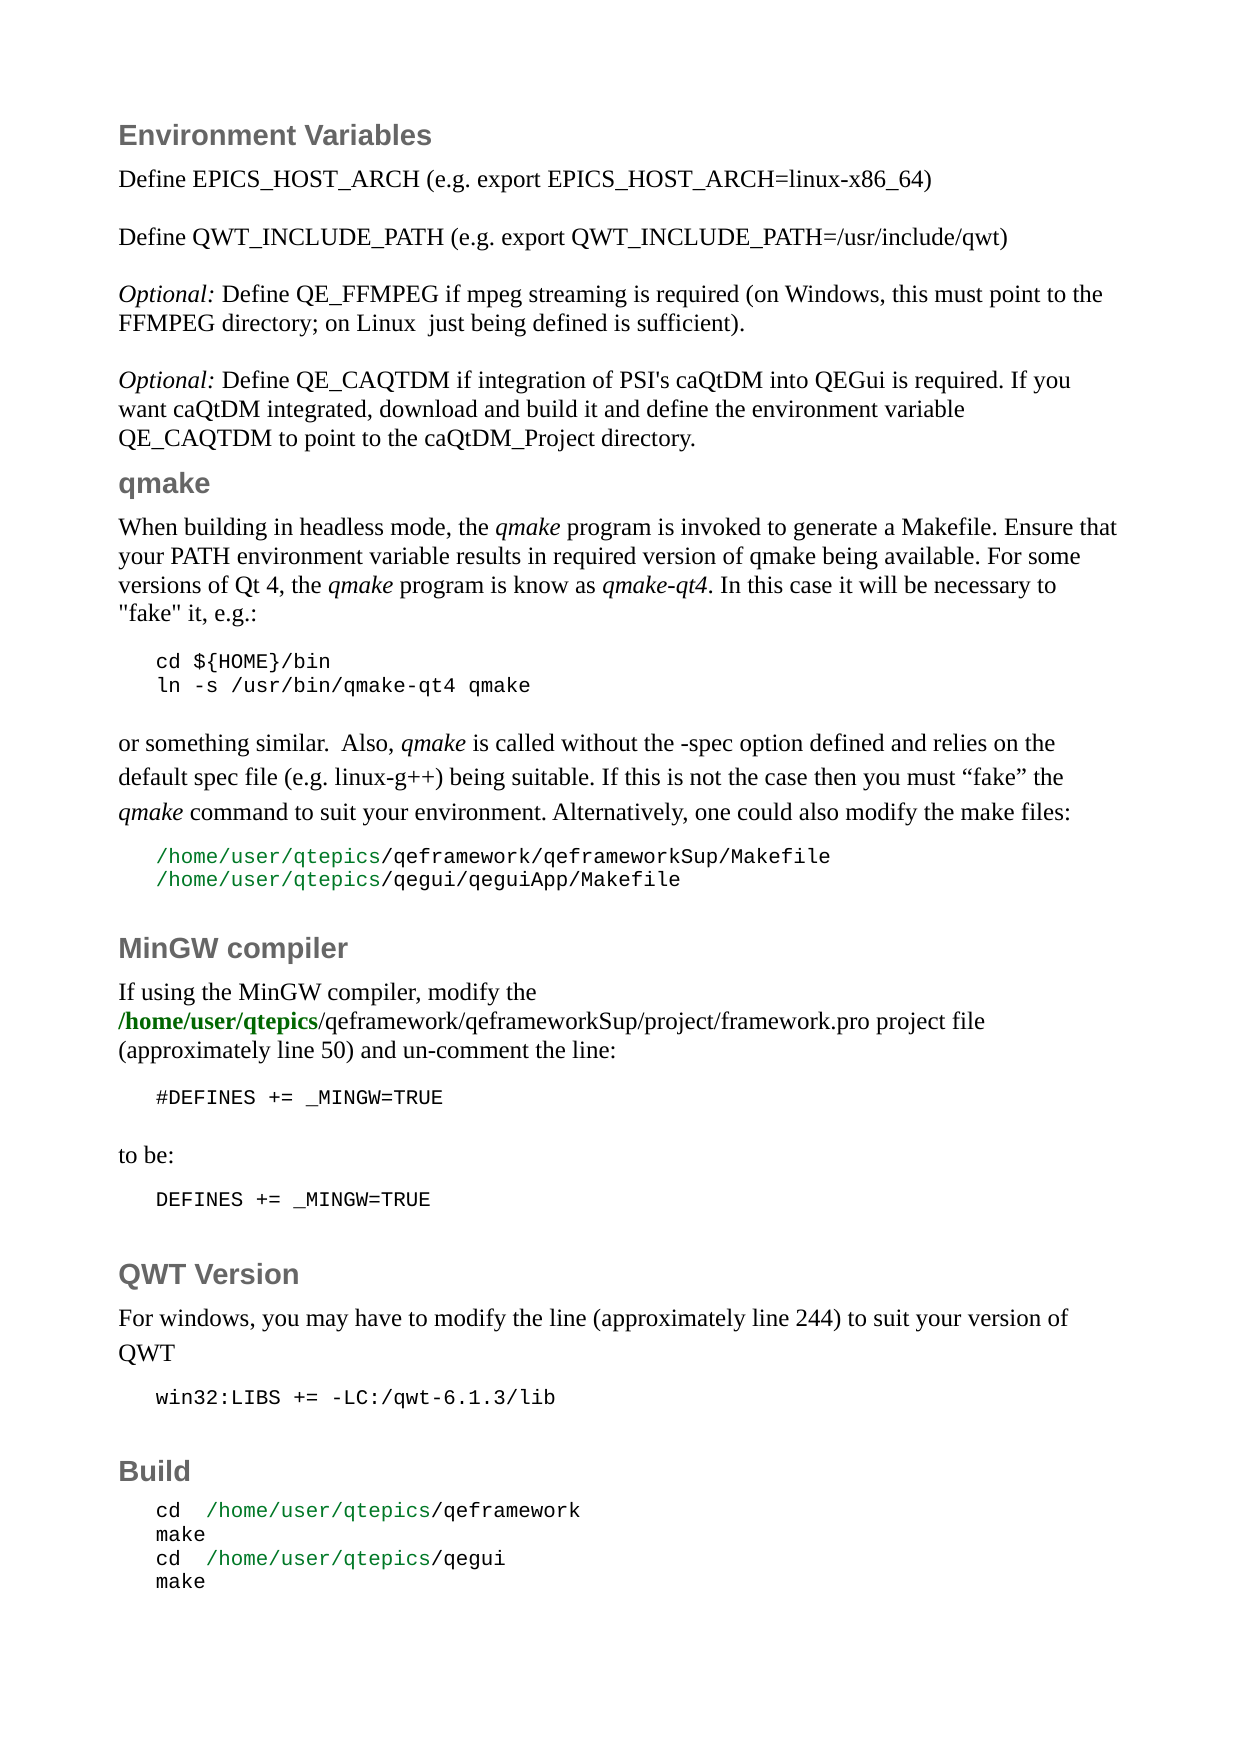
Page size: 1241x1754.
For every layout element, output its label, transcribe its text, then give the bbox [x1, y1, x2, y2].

text /home/user/qtepics/qeframework/qeframeworkSup/Makefile [118, 846, 1122, 869]
text or something similar. Also, qmake is called without the -spec option defined and relies on the default spec file (e.g. linux-g++) being suitable. If this is not the case then you must “fake” the qmake command to suit your environment. Alternatively, one could also modify the make files: [118, 728, 1122, 825]
text make [118, 1571, 1122, 1619]
subtitle Environment Variables [118, 118, 1122, 152]
text win32:LIBS += -LC:/qwt-6.1.3/lib [118, 1387, 1122, 1410]
text DEFINES += _MINGW=TRUE [118, 1189, 1122, 1213]
text #DEFINES += _MINGW=TRUE [118, 1063, 1122, 1111]
text make [118, 1524, 1122, 1548]
text cd /home/user/qtepics/qegui [118, 1548, 1122, 1571]
text For windows, you may have to modify the line (approximately line 244) to suit your version of QWT [118, 1303, 1122, 1366]
text /home/user/qtepics/qegui/qeguiApp/Makefile [118, 869, 1122, 893]
text If using the MinGW compiler, modify the /home/user/qtepics/qeframework/qeframeworkSup/project/framework.pro project file (approximately line 50) and un-comment the line: [118, 977, 1122, 1063]
subtitle Build [118, 1454, 1122, 1488]
text When building in headless mode, the qmake program is invoked to generate a Makefile. Ensure that your PATH environment variable results in required version of qmake being available. For some versions of Qt 4, the qmake program is know as qmake-qt4. In this case it will be necessary to "fake" it, e.g.: [118, 512, 1122, 627]
text to be: [118, 1140, 1122, 1169]
text cd ${HOME}/bin [118, 651, 1122, 674]
text cd /home/user/qtepics/qeframework [118, 1500, 1122, 1524]
text ln -s /usr/bin/qmake-qt4 qmake [118, 674, 1122, 698]
subtitle QWT Version [118, 1257, 1122, 1291]
subtitle MinGW compiler [118, 931, 1122, 965]
text Define EPICS_HOST_ARCH (e.g. export EPICS_HOST_ARCH=linux-x86_64) Define QWT_INCLUDE_PATH (e.g. export QWT_INCLUDE_PATH=/usr/include/qwt) Optional: Define QE_FFMPEG if mpeg streaming is required (on Windows, this must point to the FFMPEG directory; on Linux just being defined is sufficient). Optional: Define QE_CAQTDM if integration of PSI's caQtDM into QEGui is required. If you want caQtDM integrated, download and build it and define the environment variable QE_CAQTDM to point to the caQtDM_Project directory. [118, 164, 1122, 452]
subtitle qmake [118, 466, 1122, 500]
